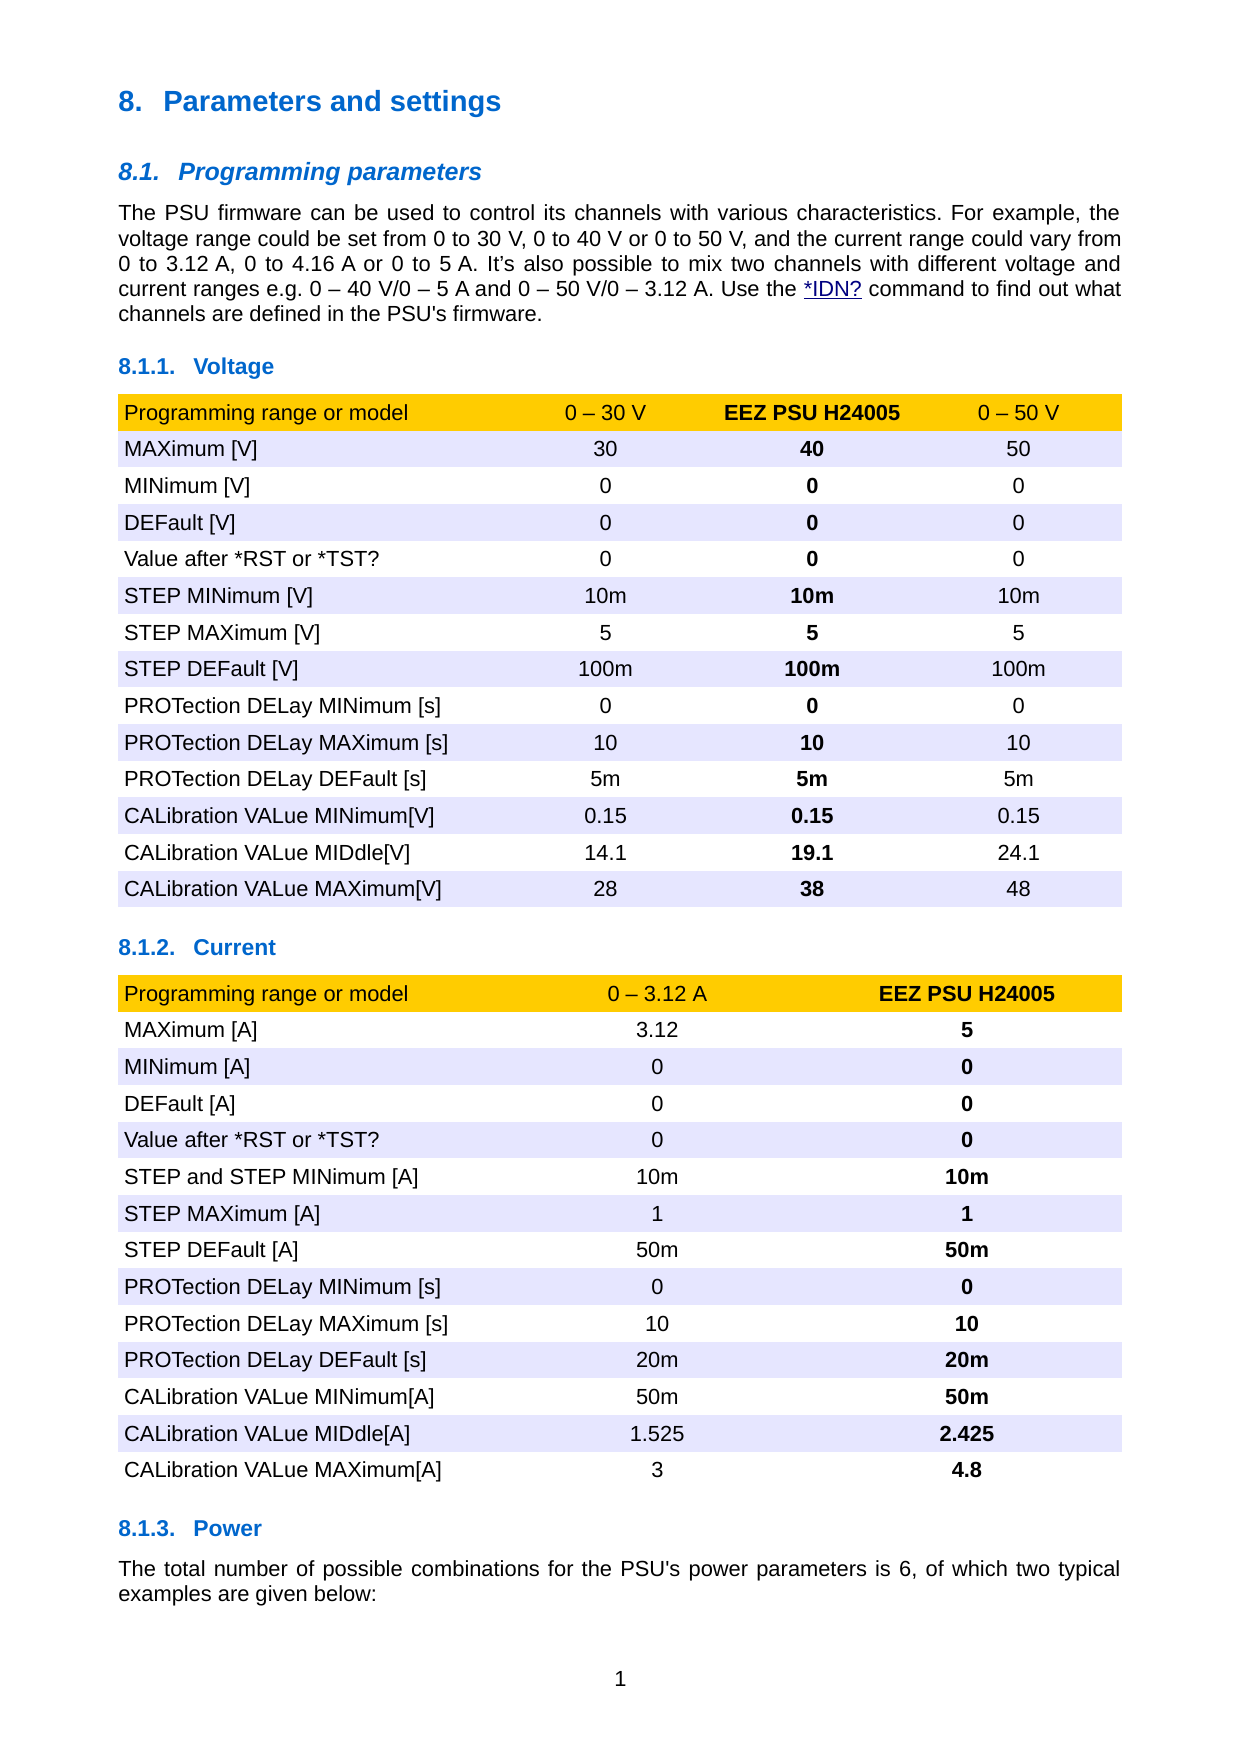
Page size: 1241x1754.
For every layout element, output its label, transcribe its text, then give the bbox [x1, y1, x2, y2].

table_cell CALibration VALue MIDdle[A] [118, 1415, 502, 1452]
table_cell STEP DEFault [V] [118, 651, 502, 687]
table_cell 5 [709, 614, 915, 651]
table_header 0 – 50 V [915, 394, 1122, 431]
table_cell 20m [812, 1342, 1122, 1378]
table_cell 5m [915, 761, 1122, 797]
table_cell 10m [502, 1158, 812, 1195]
table_cell CALibration VALue MIDdle[V] [118, 834, 502, 871]
table_cell 24.1 [915, 834, 1122, 871]
subtitle Voltage [118, 353, 1122, 379]
table_cell 20m [502, 1342, 812, 1378]
table_cell CALibration VALue MAXimum[V] [118, 871, 502, 907]
table_cell 28 [502, 871, 709, 907]
table_cell 10 [915, 724, 1122, 761]
table_cell 0 [915, 504, 1122, 541]
table_cell 100m [709, 651, 915, 687]
table_cell MINimum [V] [118, 467, 502, 504]
table_cell 0 [812, 1122, 1122, 1158]
table_cell 0 [709, 504, 915, 541]
table_cell 10 [709, 724, 915, 761]
table_cell 0 [502, 1122, 812, 1158]
table_cell CALibration VALue MAXimum[A] [118, 1452, 502, 1488]
table_cell 10 [812, 1305, 1122, 1342]
table_cell 3.12 [502, 1012, 812, 1048]
table_cell CALibration VALue MINimum[V] [118, 797, 502, 834]
table_cell 0 [812, 1268, 1122, 1305]
table_cell 50m [502, 1232, 812, 1268]
table_cell 5 [812, 1012, 1122, 1048]
table_cell 0 [502, 687, 709, 724]
table_cell MAXimum [V] [118, 431, 502, 467]
table_cell MINimum [A] [118, 1048, 502, 1085]
table_cell 10m [915, 577, 1122, 614]
table_cell 30 [502, 431, 709, 467]
subtitle Current [118, 934, 1122, 960]
table_header EEZ PSU H24005 [709, 394, 915, 431]
table_cell STEP MINimum [V] [118, 577, 502, 614]
table_cell 0 [502, 541, 709, 577]
table_header EEZ PSU H24005 [812, 975, 1122, 1012]
table_cell 5m [502, 761, 709, 797]
table_cell 0 [502, 1048, 812, 1085]
table_cell 0 [812, 1085, 1122, 1122]
table_cell 1 [812, 1195, 1122, 1232]
table_cell 38 [709, 871, 915, 907]
table_cell 3 [502, 1452, 812, 1488]
table_cell 0 [709, 687, 915, 724]
table_cell 14.1 [502, 834, 709, 871]
table_header Programming range or model [118, 394, 502, 431]
table_cell 2.425 [812, 1415, 1122, 1452]
table_cell PROTection DELay DEFault [s] [118, 761, 502, 797]
table_cell Value after *RST or *TST? [118, 1122, 502, 1158]
table_cell 0 [915, 541, 1122, 577]
subtitle Power [118, 1515, 1122, 1541]
text The total number of possible combinations for the PSU's power parameters is 6, of which two typical examples are given below: [118, 1556, 1122, 1606]
table_cell PROTection DELay MINimum [s] [118, 687, 502, 724]
table_cell 50m [812, 1378, 1122, 1415]
table_cell STEP MAXimum [V] [118, 614, 502, 651]
table_cell PROTection DELay MINimum [s] [118, 1268, 502, 1305]
table_cell 48 [915, 871, 1122, 907]
table_cell 10 [502, 724, 709, 761]
table_cell 0 [502, 467, 709, 504]
table_cell PROTection DELay MAXimum [s] [118, 1305, 502, 1342]
table_cell MAXimum [A] [118, 1012, 502, 1048]
table_cell PROTection DELay MAXimum [s] [118, 724, 502, 761]
table_cell 0 [502, 1085, 812, 1122]
table_cell 100m [915, 651, 1122, 687]
table_cell 1.525 [502, 1415, 812, 1452]
table_cell 0.15 [915, 797, 1122, 834]
table_cell 0 [812, 1048, 1122, 1085]
table_cell DEFault [A] [118, 1085, 502, 1122]
table_cell 5m [709, 761, 915, 797]
table_cell 0 [502, 1268, 812, 1305]
table_cell DEFault [V] [118, 504, 502, 541]
table_cell 0.15 [502, 797, 709, 834]
table_cell STEP and STEP MINimum [A] [118, 1158, 502, 1195]
table_cell 0 [709, 541, 915, 577]
table_cell 10m [812, 1158, 1122, 1195]
table_cell Value after *RST or *TST? [118, 541, 502, 577]
table_header Programming range or model [118, 975, 502, 1012]
table_cell 0 [915, 687, 1122, 724]
table_cell 4.8 [812, 1452, 1122, 1488]
table_cell 100m [502, 651, 709, 687]
table_cell 50 [915, 431, 1122, 467]
table_cell 0.15 [709, 797, 915, 834]
table_cell 50m [502, 1378, 812, 1415]
table_cell 40 [709, 431, 915, 467]
table_cell 0 [915, 467, 1122, 504]
table_header 0 – 3.12 A [502, 975, 812, 1012]
table_cell 10m [502, 577, 709, 614]
table_cell 0 [709, 467, 915, 504]
text The PSU firmware can be used to control its channels with various characteristics. For example, the voltage range could be set from 0 to 30 V, 0 to 40 V or 0 to 50 V, and the current range could vary from 0 to 3.12 A, 0 to 4.16 A or 0 to 5 A. It’s also possible to mix two channels with different voltage and current ranges e.g. 0 – 40 V/0 – 5 A and 0 – 50 V/0 – 3.12 A. Use the *IDN? command to find out what channels are defined in the PSU's firmware. [118, 200, 1122, 326]
table_cell STEP DEFault [A] [118, 1232, 502, 1268]
table_cell 5 [502, 614, 709, 651]
table_cell 10 [502, 1305, 812, 1342]
table_cell 50m [812, 1232, 1122, 1268]
subtitle Parameters and settings [118, 84, 1122, 118]
table_cell 19.1 [709, 834, 915, 871]
table_cell 0 [502, 504, 709, 541]
table_cell 10m [709, 577, 915, 614]
table_cell CALibration VALue MINimum[A] [118, 1378, 502, 1415]
table_header 0 – 30 V [502, 394, 709, 431]
table_cell STEP MAXimum [A] [118, 1195, 502, 1232]
table_cell 5 [915, 614, 1122, 651]
table_cell PROTection DELay DEFault [s] [118, 1342, 502, 1378]
table_cell 1 [502, 1195, 812, 1232]
subtitle Programming parameters [118, 157, 1122, 185]
